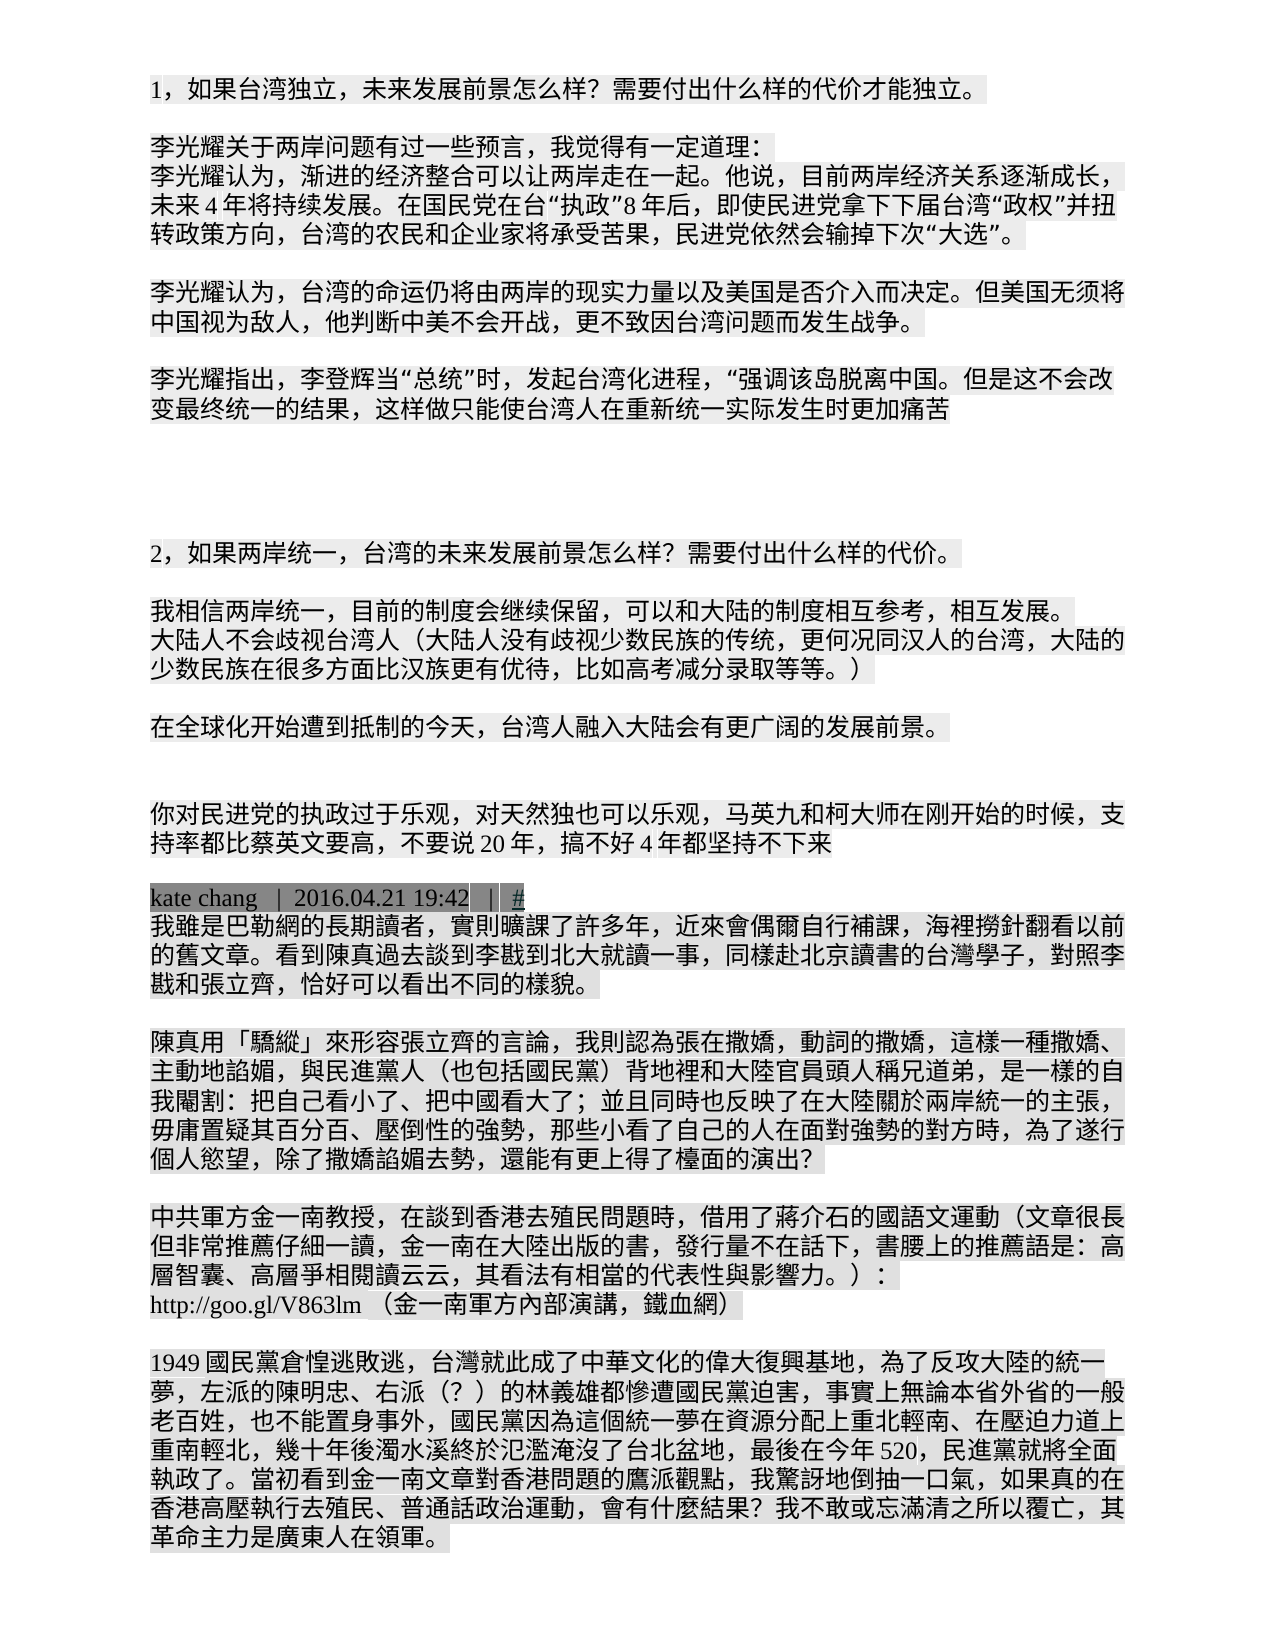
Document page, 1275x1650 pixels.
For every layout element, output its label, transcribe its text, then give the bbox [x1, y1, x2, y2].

text 我雖是巴勒網的長期讀者，實則曠課了許多年，近來會偶爾自行補課，海裡撈針翻看以前的舊文章。看到陳真過去談到李戡到北大就讀一事，同樣赴北京讀書的台灣學子，對照李戡和張立齊，恰好可以看出不同的樣貌。 陳真用「驕縱」來形容張立齊的言論，我則認為張在撒嬌，動詞的撒嬌，這樣一種撒嬌、主動地諂媚，與民進黨人（也包括國民黨）背地裡和大陸官員頭人稱兄道弟，是一樣的自我閹割：把自己看小了、把中國看大了；並且同時也反映了在大陸關於兩岸統一的主張，毋庸置疑其百分百、壓倒性的強勢，那些小看了自己的人在面對強勢的對方時，為了遂行個人慾望，除了撒嬌諂媚去勢，還能有更上得了檯面的演出？ 中共軍方金一南教授，在談到香港去殖民問題時，借用了蔣介石的國語文運動（文章很長但非常推薦仔細一讀，金一南在大陸出版的書，發行量不在話下，書腰上的推薦語是：高層智囊、高層爭相閱讀云云，其看法有相當的代表性與影響力。）： http://goo.gl/V863lm （金一南軍方內部演講，鐵血網） 1949國民黨倉惶逃敗逃，台灣就此成了中華文化的偉大復興基地，為了反攻大陸的統一夢，左派的陳明忠、右派（？）的林義雄都慘遭國民黨迫害，事實上無論本省外省的一般老百姓，也不能置身事外，國民黨因為這個統一夢在資源分配上重北輕南、在壓迫力道上重南輕北，幾十年後濁水溪終於氾濫淹沒了台北盆地，最後在今年520，民進黨就將全面執政了。當初看到金一南文章對香港問題的鷹派觀點，我驚訝地倒抽一口氣，如果真的在香港高壓執行去殖民、普通話政治運動，會有什麼結果？我不敢或忘滿清之所以覆亡，其革命主力是廣東人在領軍。 如果梵蒂岡以其小，仍在羅馬城裡自成一國，那麼四川就沒有理由不能獨立建國，重點在於柵欄邊界二方能否相安無事？二方能否理解差異？以及二方願意付出多少代價去獨立或統一？ 蔡英文或者許多方面是「空心」的，前陣子卻有個我很讚賞的「文化觀察」，她說：現在台灣的年輕人有天然獨的成份。台灣年輕人的天然獨成份，意味著他們有著共同語言、意味著他們已經拋棄了四十歲以上台灣人的分歧包袱，基於這樣共同的語言，可以一起在無腦的運動裡沸騰，不能否定的是，因為有共同的語言，也更可以討論、形成共識，關於對未來的想像，在一定程度上趨近、甚至熱血。 以下是附帶一提的題外話。 每每聽到「時間不站在誰那邊」，我就感到強烈的語言恫嚇，時間，恐怕是地球上唯一的公平正義，台灣再小也有一樣多的時間，520以後的民進黨政府，因為其朝大野大，再也不能任意推卸責任了，我高興民進黨擁有如此的執政優勢，高興的程度和見到馬習握手相當，未來四年將是民進黨證明他們不是詐騙集團的難得機遇，這個機遇不但是泛綠的挑戰，同時也是泛藍的挑戰，過去泛綠以否認共識、各種推拖拉延宕台灣，如今作為少數的泛藍，要如法炮製否定民主選舉精神、如法炮製延宕台灣、如法炮製出演小丑嗎？陳真前數日所提，民進黨應當將過去的選舉承諾一一兌現，這實際上為泛藍開闢了一條輸得起的出路，520之後開始認真監督已是主流民意的民進黨各項政見之落實，除了獨立建國涉及兩岸、中美關係，不是民進黨政府所能一意孤行、片面宣布之外，非核家園、廢除死刑等等等，在在已無窒礙。 平心而論，我認為民進黨將以此優勢執政20年、也許50年。20年，足以形成共識、擬定計畫、付諸實施，足以讓台灣和台灣人有一個主流多數共享的未來圖像，比如林義雄念茲在茲的非核家園，我看不出來他有什麼理由，不去從千里苦行再進一步開始落實。20年，足以證明一個人的真心，也足以證明一個人是否以其苦難媚俗世人。實誠或詐騙？時間站在林義雄、民進黨這邊。 當台灣不再上下交相賊，不再以詐騙行公眾事務，北京當局就不會、不敢小看台灣（或四川，當然），因為清明或貪腐？同樣的挑戰也正考驗著中國大陸。 [150, 912, 1125, 1553]
text kate chang | 2016.04.21 19:42 | # [150, 883, 1125, 912]
text 1，如果台湾独立，未来发展前景怎么样？需要付出什么样的代价才能独立。 李光耀关于两岸问题有过一些预言，我觉得有一定道理： 李光耀认为，渐进的经济整合可以让两岸走在一起。他说，目前两岸经济关系逐渐成长，未来4年将持续发展。在国民党在台“执政”8年后，即使民进党拿下下届台湾“政权”并扭转政策方向，台湾的农民和企业家将承受苦果，民进党依然会输掉下次“大选”。 李光耀认为，台湾的命运仍将由两岸的现实力量以及美国是否介入而决定。但美国无须将中国视为敌人，他判断中美不会开战，更不致因台湾问题而发生战争。 李光耀指出，李登辉当“总统”时，发起台湾化进程，“强调该岛脱离中国。但是这不会改变最终统一的结果，这样做只能使台湾人在重新统一实际发生时更加痛苦 2，如果两岸统一，台湾的未来发展前景怎么样？需要付出什么样的代价。 我相信两岸统一，目前的制度会继续保留，可以和大陆的制度相互参考，相互发展。 大陆人不会歧视台湾人（大陆人没有歧视少数民族的传统，更何况同汉人的台湾，大陆的少数民族在很多方面比汉族更有优待，比如高考减分录取等等。） 在全球化开始遭到抵制的今天，台湾人融入大陆会有更广阔的发展前景。 你对民进党的执政过于乐观，对天然独也可以乐观，马英九和柯大师在刚开始的时候，支持率都比蔡英文要高，不要说20年，搞不好4年都坚持不下来 [150, 75, 1125, 858]
